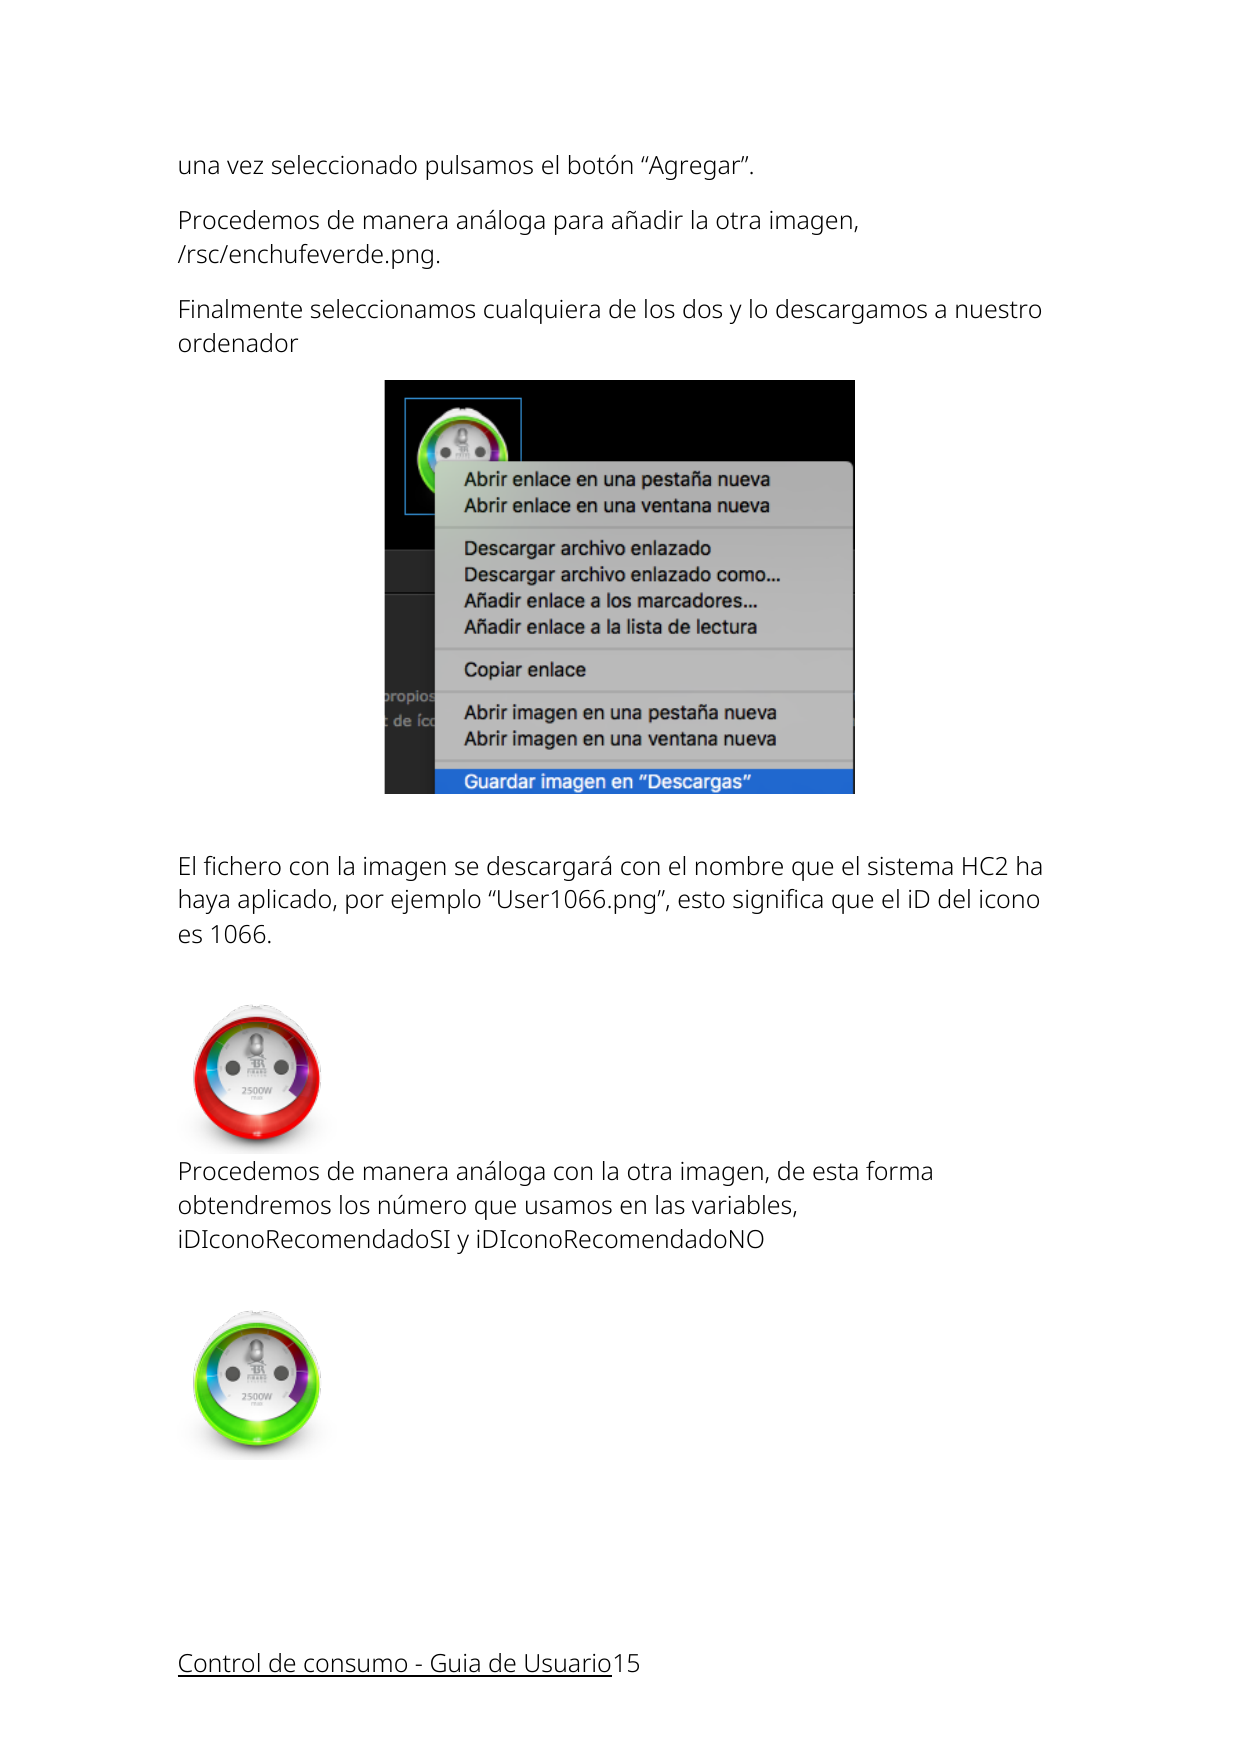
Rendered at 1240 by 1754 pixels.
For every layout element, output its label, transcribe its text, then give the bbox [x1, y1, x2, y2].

picture [177, 993, 338, 1154]
text una vez seleccionado pulsamos el botón “Agregar”. [177, 148, 1062, 182]
picture [384, 380, 855, 794]
text El fichero con la imagen se descargará con el nombre que el sistema HC2 ha haya aplicado, por ejemplo “User1066.png”, esto significa que el iD del icono es 1066. [177, 848, 1062, 950]
picture [177, 1300, 338, 1460]
text Finalmente seleccionamos cualquiera de los dos y lo descargamos a nuestro ordenador [177, 291, 1062, 359]
text Procedemos de manera análoga para añadir la otra imagen, /rsc/enchufeverde.png. [177, 202, 1062, 271]
text Procedemos de manera análoga con la otra imagen, de esta forma obtendremos los número que usamos en las variables, iDIconoRecomendadoSI y iDIconoRecomendadoNO [177, 971, 1062, 1256]
